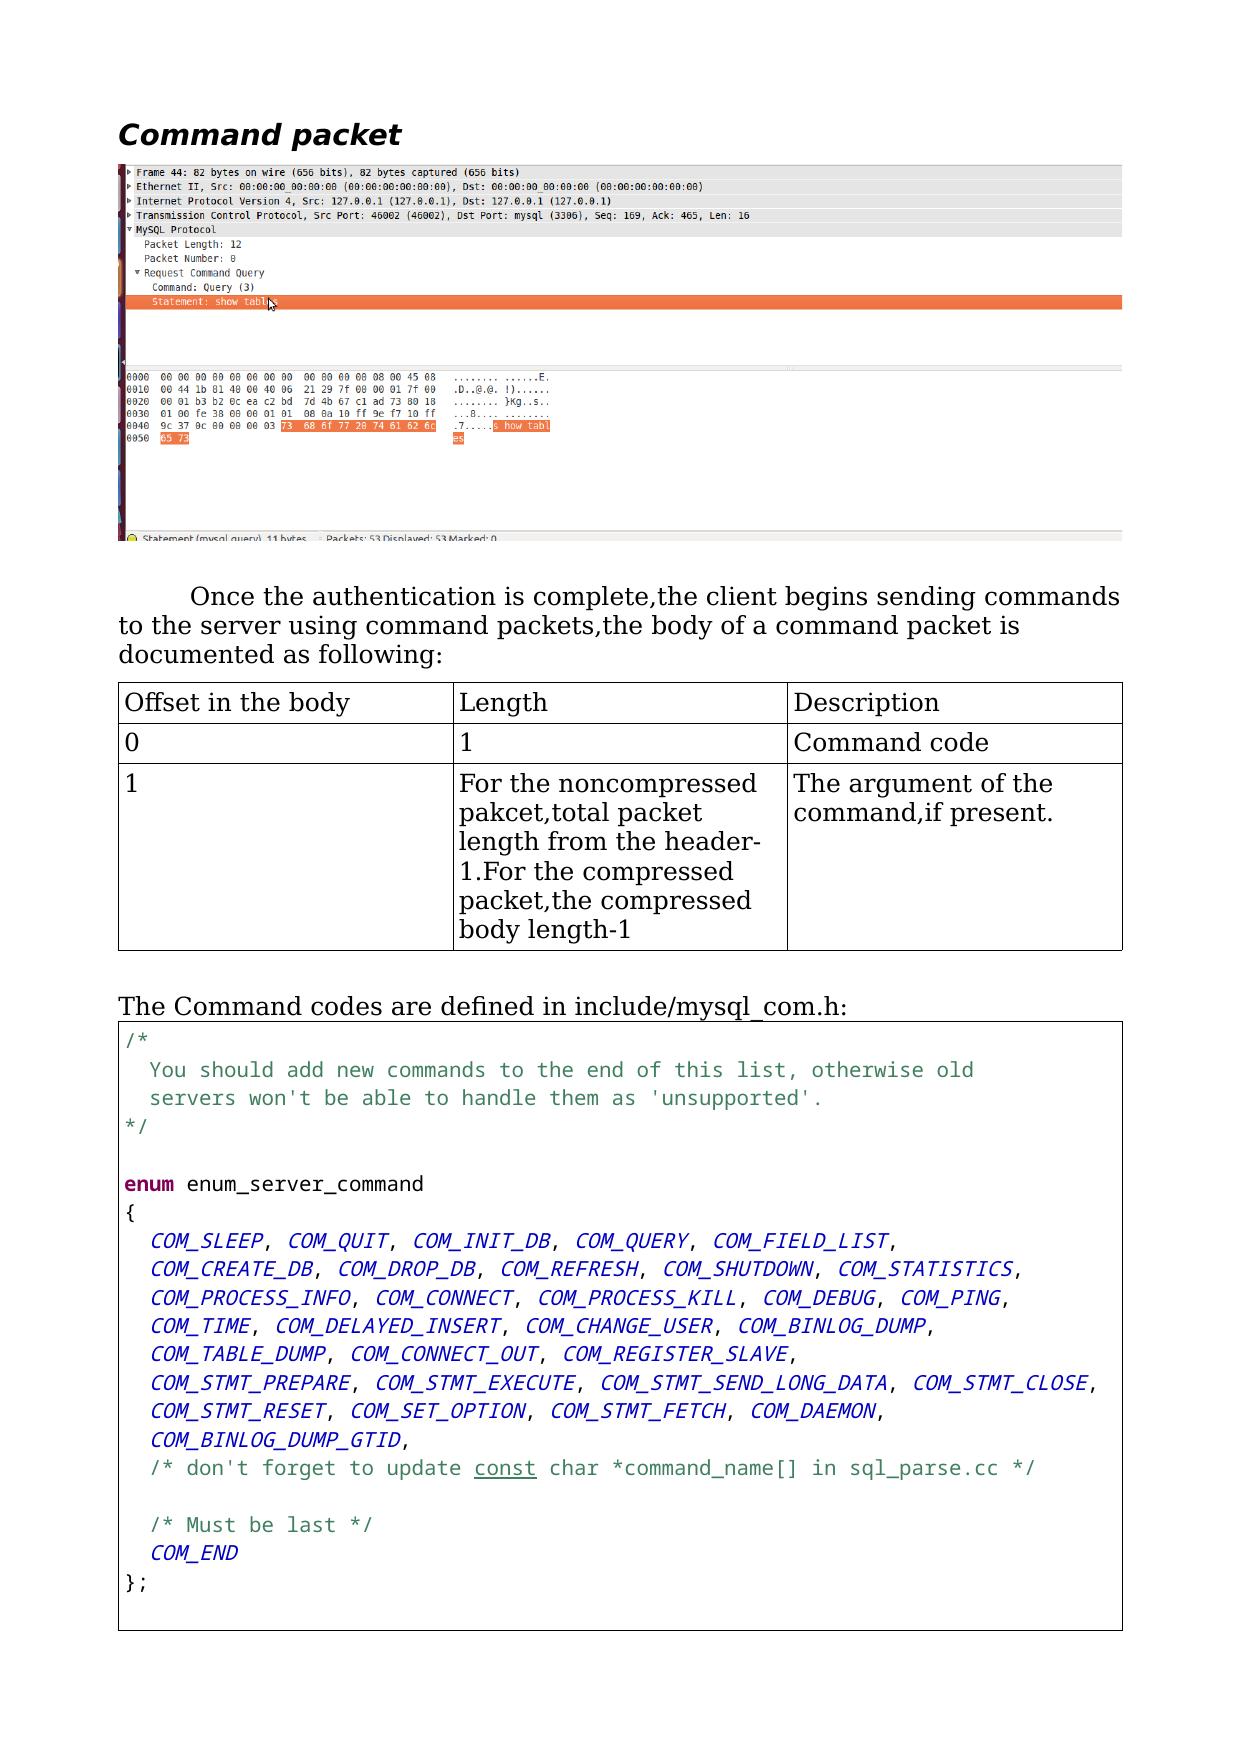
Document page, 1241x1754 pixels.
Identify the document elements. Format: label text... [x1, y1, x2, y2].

table_cell 1 [454, 724, 787, 763]
table_cell Command code [788, 724, 1122, 763]
table_cell 1 [119, 764, 453, 950]
table_header Length [454, 683, 787, 723]
table_header Offset in the body [119, 683, 453, 723]
text Once the authentication is complete,the client begins sending commands to the server using command packets,the body of a command packet is documented as following: [118, 582, 1122, 669]
picture [118, 164, 1123, 541]
table_cell The argument of the command,if present. [788, 764, 1122, 950]
table_cell 0 [119, 724, 453, 763]
table_cell For the noncompressed pakcet,total packet length from the header-1.For the compressed packet,the compressed body length-1 [454, 764, 787, 950]
table_header Description [788, 683, 1122, 723]
text The Command codes are defined in include/mysql_com.h: [118, 992, 1122, 1021]
table_header /* You should add new commands to the end of this list, otherwise old servers won't be able to handle them as 'unsupported'. */ enum enum_server_command { COM_SLEEP, COM_QUIT, COM_INIT_DB, COM_QUERY, COM_FIELD_LIST, COM_CREATE_DB, COM_DROP_DB, COM_REFRESH, COM_SHUTDOWN, COM_STATISTICS, COM_PROCESS_INFO, COM_CONNECT, COM_PROCESS_KILL, COM_DEBUG, COM_PING, COM_TIME, COM_DELAYED_INSERT, COM_CHANGE_USER, COM_BINLOG_DUMP, COM_TABLE_DUMP, COM_CONNECT_OUT, COM_REGISTER_SLAVE, COM_STMT_PREPARE, COM_STMT_EXECUTE, COM_STMT_SEND_LONG_DATA, COM_STMT_CLOSE, COM_STMT_RESET, COM_SET_OPTION, COM_STMT_FETCH, COM_DAEMON, COM_BINLOG_DUMP_GTID, /* don't forget to update const char *command_name[] in sql_parse.cc */ /* Must be last */ COM_END }; [119, 1022, 1122, 1630]
subtitle Command packet [118, 118, 1122, 152]
